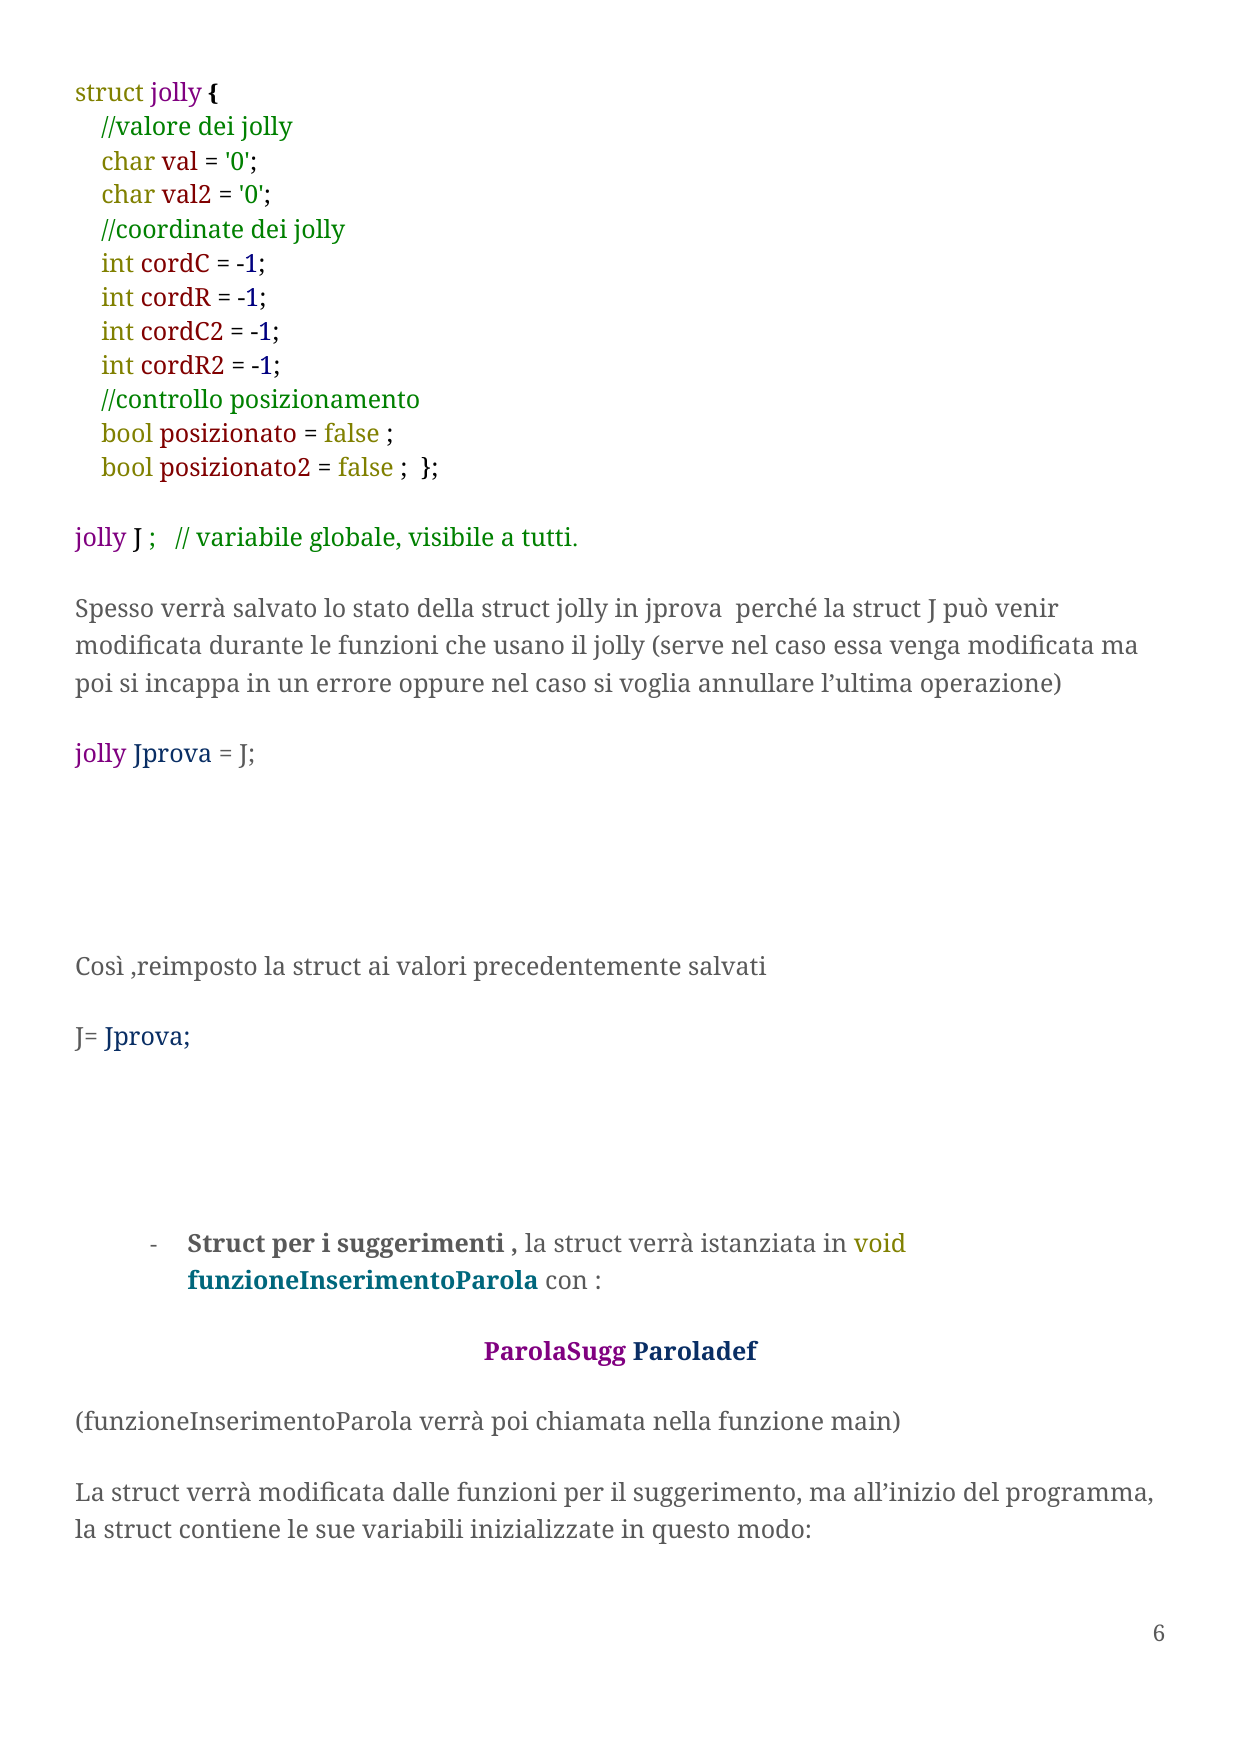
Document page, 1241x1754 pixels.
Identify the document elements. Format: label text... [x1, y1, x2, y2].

text ParolaSugg Paroladef [75, 1333, 1165, 1367]
text (funzioneInserimentoParola verrà poi chiamata nella funzione main) [75, 1404, 1165, 1438]
text int cordR = -1; [75, 279, 1165, 313]
text //coordinate dei jolly [75, 211, 1165, 245]
text char val2 = '0'; [75, 177, 1165, 211]
text //controllo posizionamento [75, 382, 1165, 416]
text bool posizionato = false ; [75, 416, 1165, 450]
list Struct per i suggerimenti , la struct verrà istanziata in void funzioneInserimentoParola con : [150, 1225, 1165, 1297]
text //valore dei jolly [75, 109, 1165, 143]
text jolly J ; // variabile globale, visibile a tutti. [75, 520, 1165, 554]
text jolly Jprova = J; [75, 736, 1165, 770]
text Così ,reimposto la struct ai valori precedentemente salvati [75, 948, 1165, 982]
text int cordC = -1; [75, 245, 1165, 279]
text struct jolly { [75, 75, 1165, 109]
text bool posizionato2 = false ; }; [75, 450, 1165, 484]
text char val = '0'; [75, 143, 1165, 177]
text Spesso verrà salvato lo stato della struct jolly in jprova perché la struct J può venir modificata durante le funzioni che usano il jolly (serve nel caso essa venga modificata ma poi si incappa in un errore oppure nel caso si voglia annullare l’ultima operazione) [75, 591, 1165, 699]
text int cordR2 = -1; [75, 347, 1165, 382]
text La struct verrà modificata dalle funzioni per il suggerimento, ma all’inizio del programma, la struct contiene le sue variabili inizializzate in questo modo: [75, 1475, 1165, 1546]
text int cordC2 = -1; [75, 313, 1165, 347]
text J= Jprova; [75, 1019, 1165, 1053]
